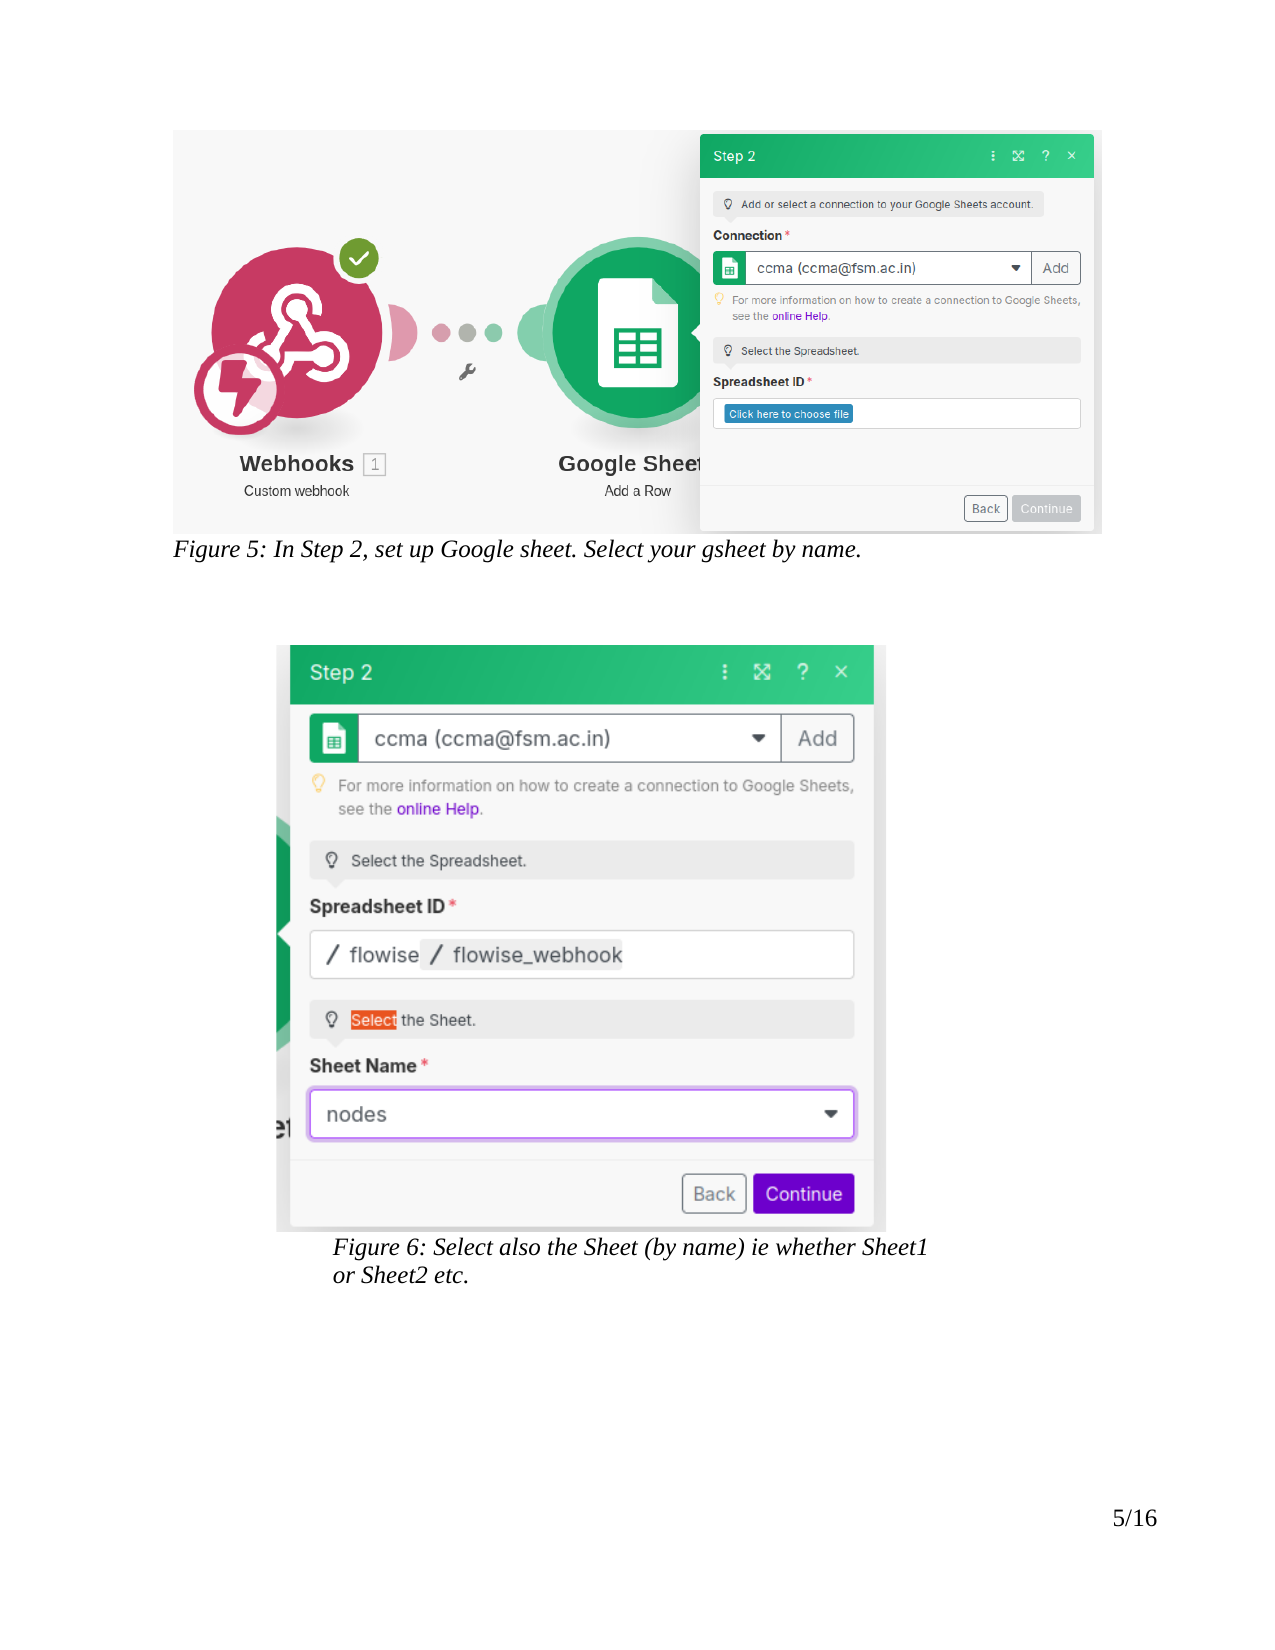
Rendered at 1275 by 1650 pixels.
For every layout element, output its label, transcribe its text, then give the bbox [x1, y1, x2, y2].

text Figure 5: In Step 2, set up Google sheet. Select your gsheet by name. [173, 534, 1102, 562]
text Figure 6: Select also the Sheet (by name) ie whether Sheet1 or Sheet2 etc. [333, 1006, 942, 1289]
picture [173, 130, 1102, 534]
picture [276, 645, 887, 1232]
